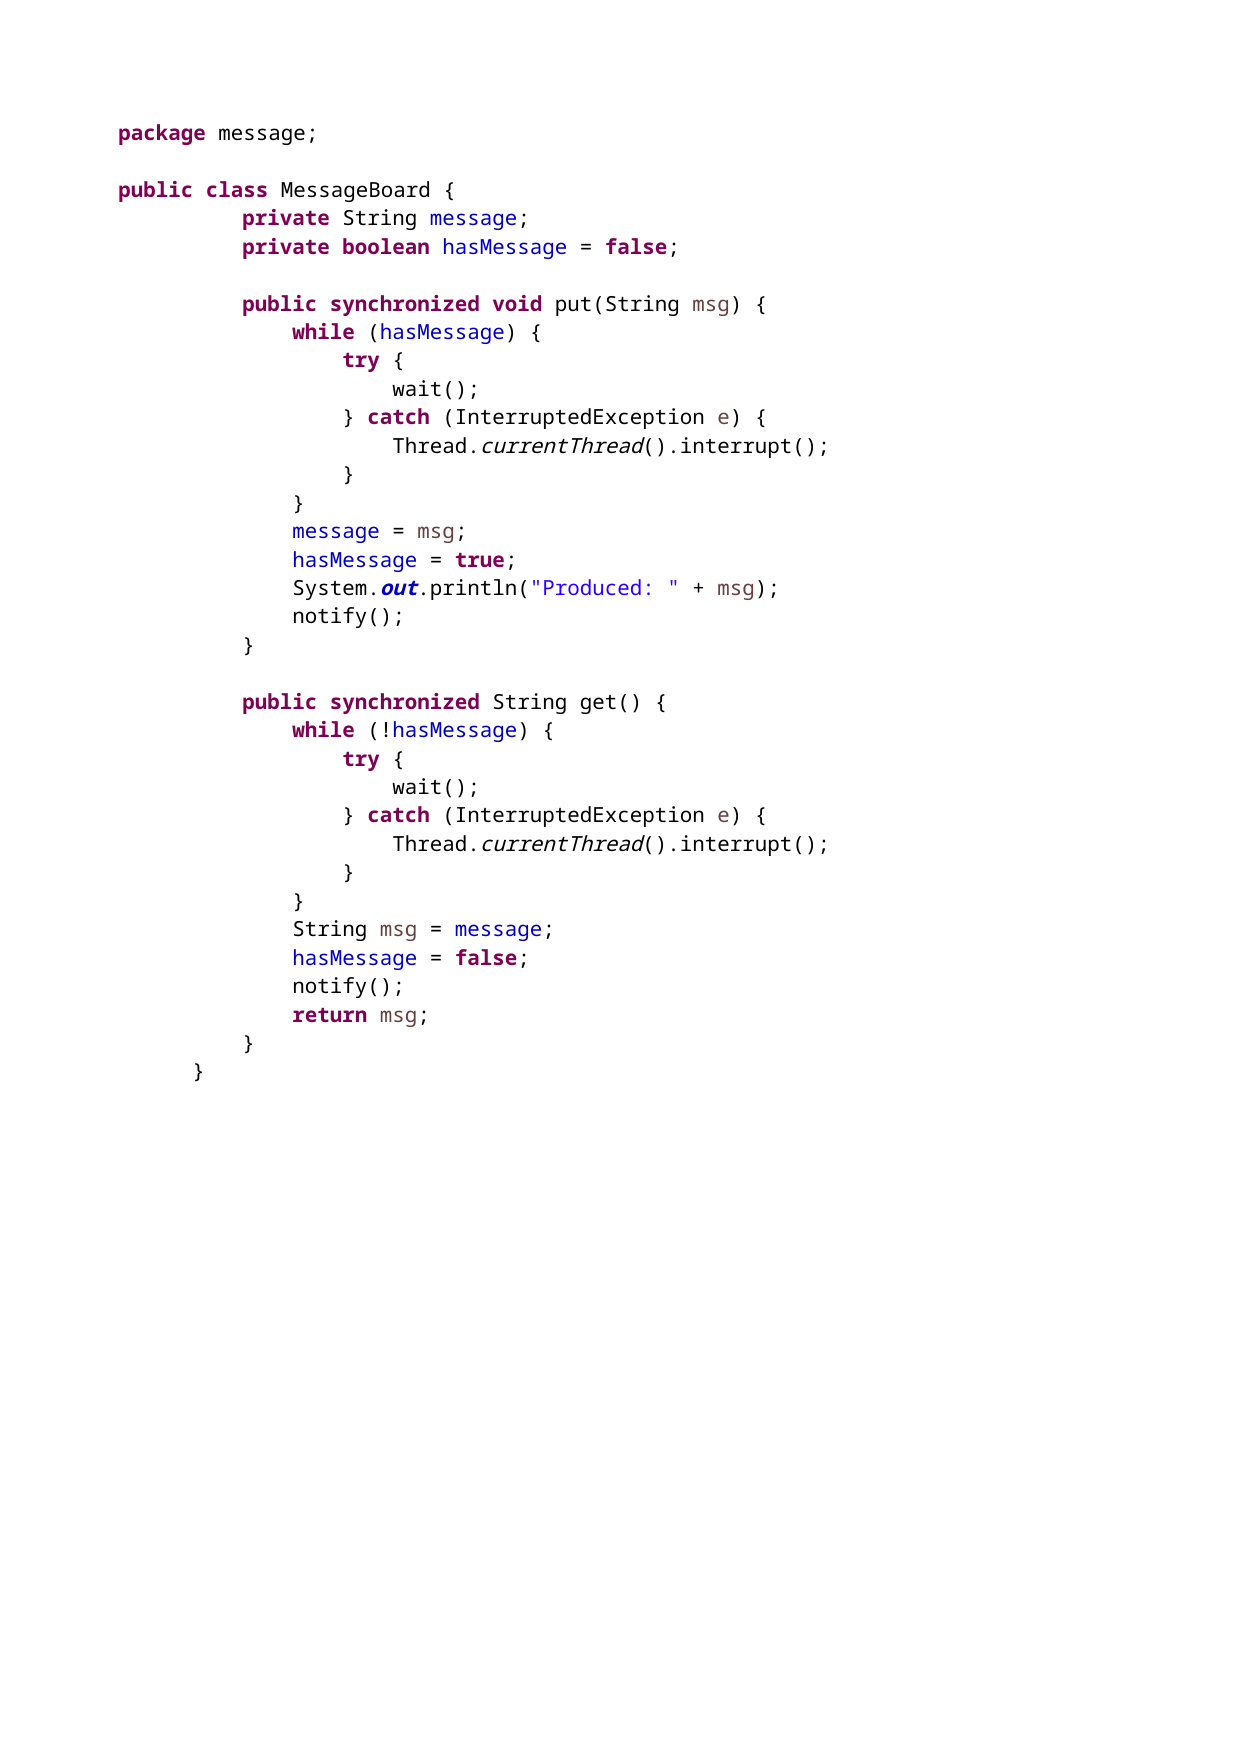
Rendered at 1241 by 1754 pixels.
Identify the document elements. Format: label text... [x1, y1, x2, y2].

text } [118, 857, 1122, 886]
text private boolean hasMessage = false; [118, 232, 1122, 260]
text message = msg; [118, 516, 1122, 545]
text hasMessage = true; [118, 545, 1122, 573]
text } [118, 1028, 1122, 1057]
text package message; [118, 118, 1122, 147]
text while (hasMessage) { [118, 317, 1122, 346]
text wait(); [118, 374, 1122, 402]
text public class MessageBoard { [118, 175, 1122, 203]
text notify(); [118, 971, 1122, 1000]
text private String message; [118, 203, 1122, 232]
text } catch (InterruptedException e) { [118, 801, 1122, 829]
text } [118, 630, 1122, 658]
text try { [118, 744, 1122, 772]
text try { [118, 346, 1122, 374]
text public synchronized void put(String msg) { [118, 289, 1122, 317]
text Thread.currentThread().interrupt(); [118, 829, 1122, 857]
text } catch (InterruptedException e) { [118, 402, 1122, 431]
text Thread.currentThread().interrupt(); [118, 431, 1122, 459]
text String msg = message; [118, 914, 1122, 943]
text } [118, 488, 1122, 516]
text } [118, 459, 1122, 488]
text } [118, 1057, 1122, 1085]
text wait(); [118, 772, 1122, 801]
text notify(); [118, 602, 1122, 630]
text return msg; [118, 1000, 1122, 1028]
text } [118, 886, 1122, 914]
text System.out.println("Produced: " + msg); [118, 573, 1122, 602]
text while (!hasMessage) { [118, 715, 1122, 744]
text public synchronized String get() { [118, 687, 1122, 715]
text hasMessage = false; [118, 943, 1122, 971]
